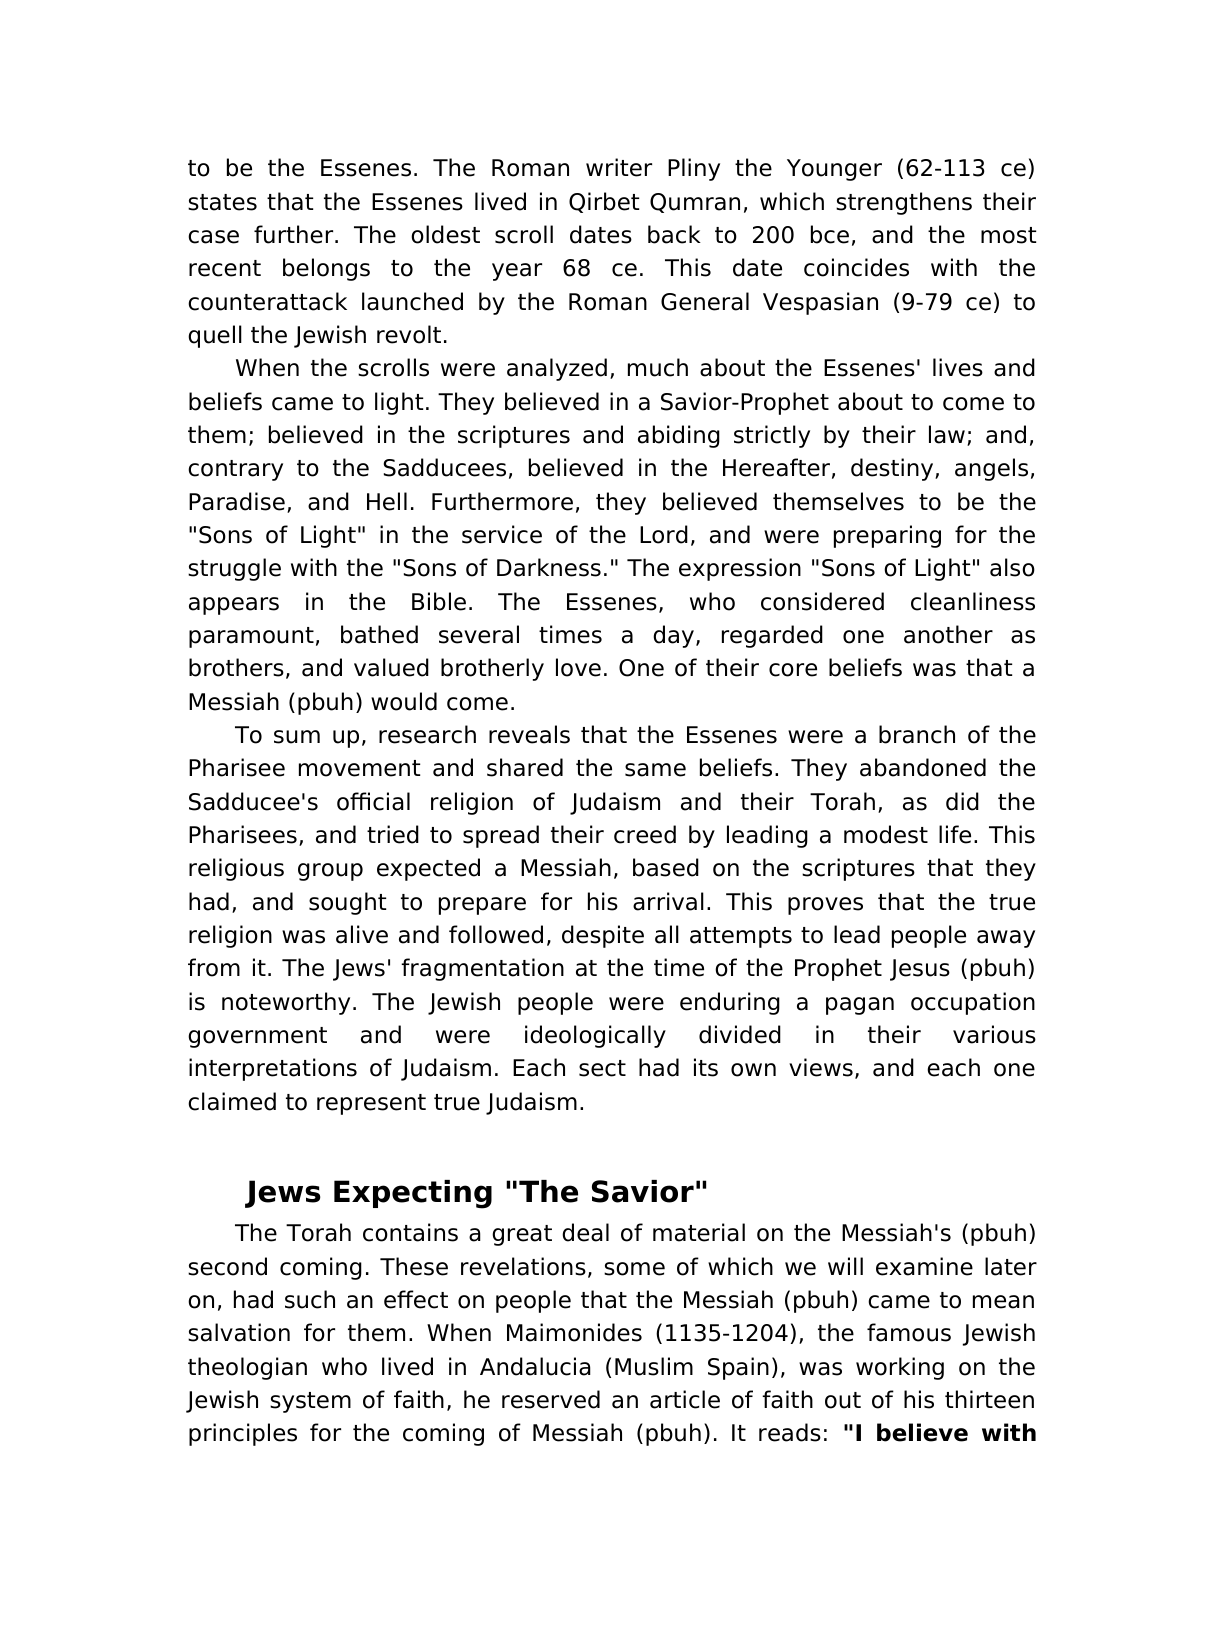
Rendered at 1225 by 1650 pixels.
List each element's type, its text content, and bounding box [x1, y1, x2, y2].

text The Torah contains a great deal of material on the Messiah's (pbuh) second coming. These revelations, some of which we will examine later on, had such an effect on people that the Messiah (pbuh) came to mean salvation for them. When Maimonides (1135-1204), the famous Jewish theologian who lived in Andalucia (Muslim Spain), was working on the Jewish system of faith, he reserved an article of faith out of his thirteen principles for the coming of Messiah (pbuh). It reads: "I believe with [187, 1215, 1037, 1448]
subtitle Jews Expecting "The Savior" [187, 1175, 1037, 1209]
text When the scrolls were analyzed, much about the Essenes' lives and beliefs came to light. They believed in a Savior-Prophet about to come to them; believed in the scriptures and abiding strictly by their law; and, contrary to the Sadducees, believed in the Hereafter, destiny, angels, Paradise, and Hell. Furthermore, they believed themselves to be the "Sons of Light" in the service of the Lord, and were preparing for the struggle with the "Sons of Darkness." The expression "Sons of Light" also appears in the Bible. The Essenes, who considered cleanliness paramount, bathed several times a day, regarded one another as brothers, and valued brotherly love. One of their core beliefs was that a Messiah (pbuh) would come. [187, 350, 1037, 717]
text To sum up, research reveals that the Essenes were a branch of the Pharisee movement and shared the same beliefs. They abandoned the Sadducee's official religion of Judaism and their Torah, as did the Pharisees, and tried to spread their creed by leading a modest life. This religious group expected a Messiah, based on the scriptures that they had, and sought to prepare for his arrival. This proves that the true religion was alive and followed, despite all attempts to lead people away from it. The Jews' fragmentation at the time of the Prophet Jesus (pbuh) is noteworthy. The Jewish people were enduring a pagan occupation government and were ideologically divided in their various interpretations of Judaism. Each sect had its own views, and each one claimed to represent true Judaism. [187, 717, 1037, 1117]
text to be the Essenes. The Roman writer Pliny the Younger (62-113 ce) states that the Essenes lived in Qirbet Qumran, which strengthens their case further. The oldest scroll dates back to 200 bce, and the most recent belongs to the year 68 ce. This date coincides with the counterattack launched by the Roman General Vespasian (9-79 ce) to quell the Jewish revolt. [187, 150, 1037, 350]
